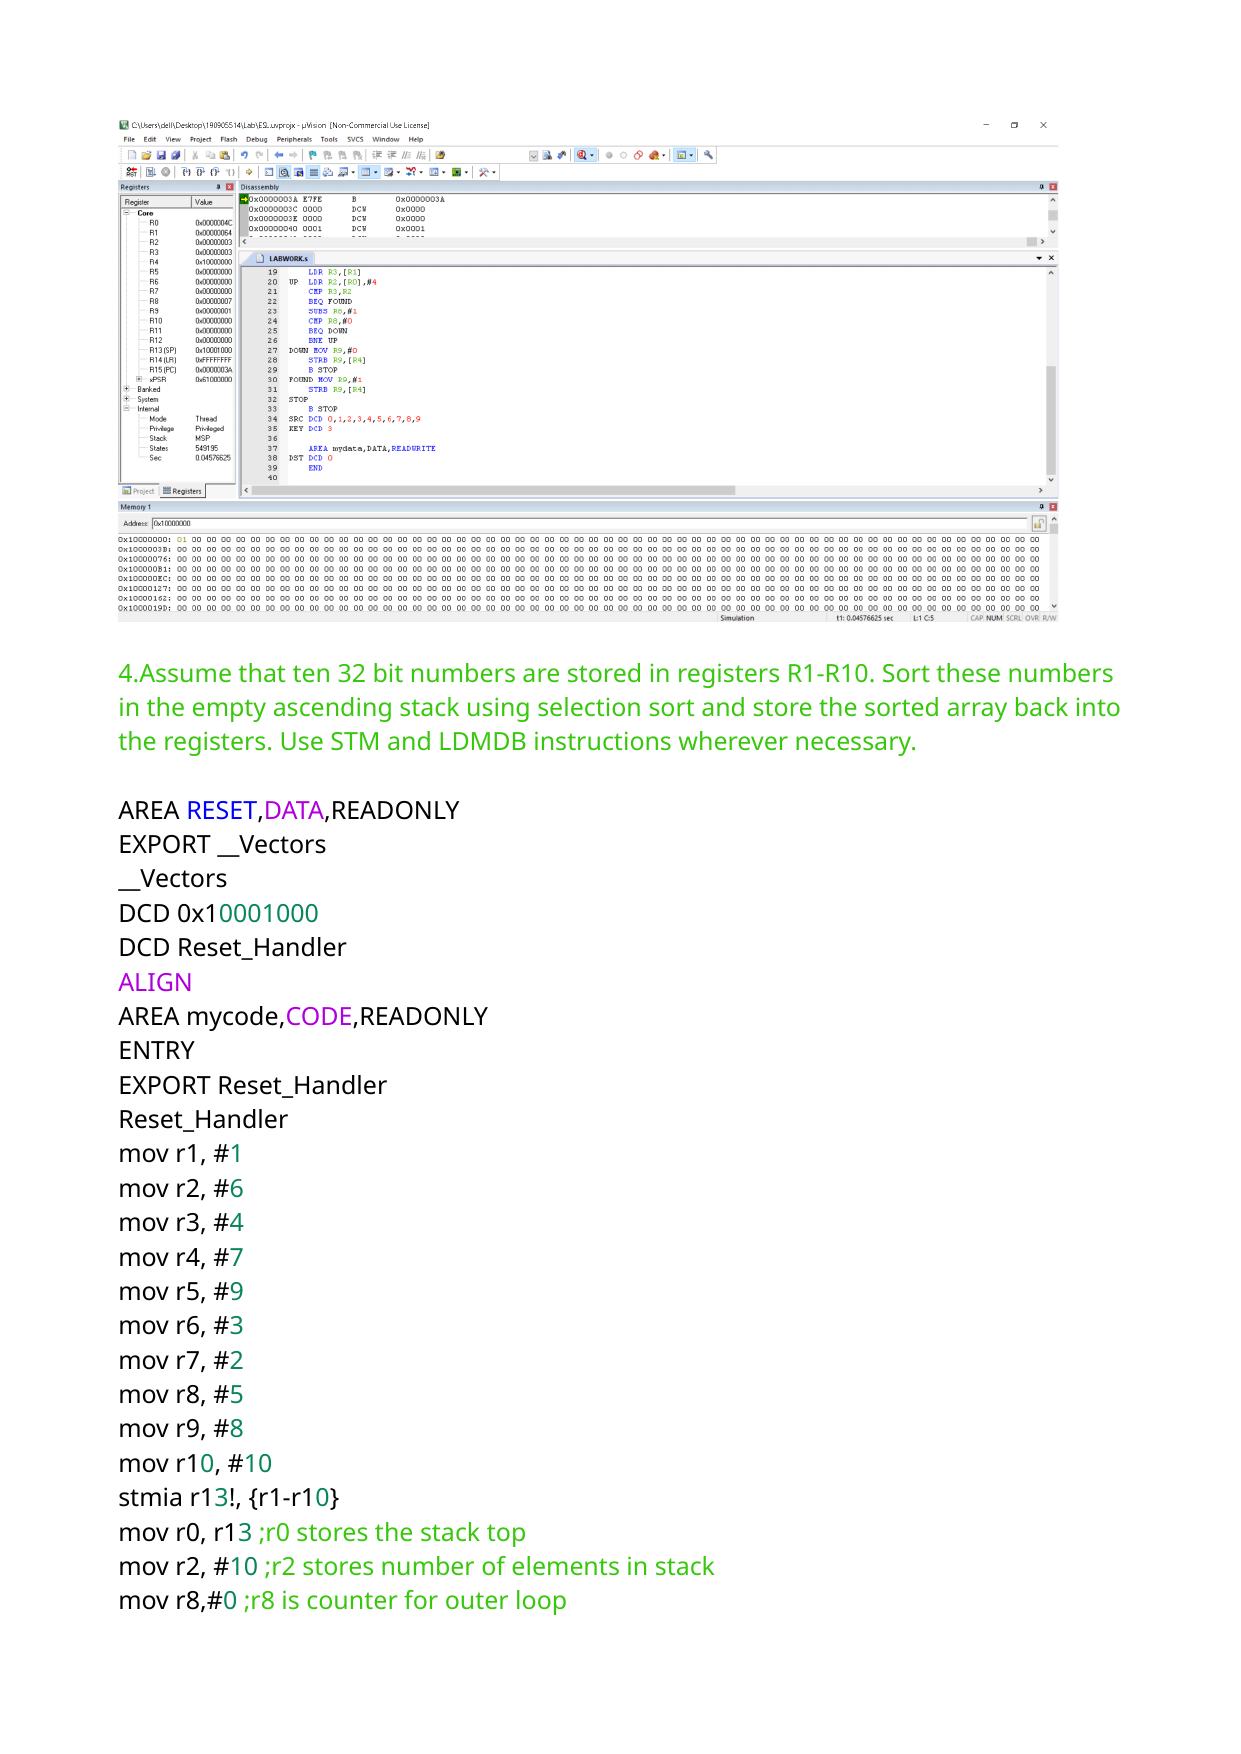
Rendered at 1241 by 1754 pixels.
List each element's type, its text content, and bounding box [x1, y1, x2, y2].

text 4.Assume that ten 32 bit numbers are stored in registers R1-R10. Sort these numbers in the empty ascending stack using selection sort and store the sorted array back into the registers. Use STM and LDMDB instructions wherever necessary. [118, 656, 1122, 758]
text mov r3, #4 [118, 1204, 1122, 1239]
text DCD 0x10001000 [118, 895, 1122, 929]
text mov r2, #10 ;r2 stores number of elements in stack [118, 1548, 1122, 1583]
text EXPORT __Vectors [118, 826, 1122, 861]
text ALIGN [118, 964, 1122, 998]
text mov r9, #8 [118, 1411, 1122, 1445]
text stmia r13!, {r1-r10} [118, 1479, 1122, 1514]
text Reset_Handler [118, 1101, 1122, 1136]
text AREA RESET,DATA,READONLY [118, 792, 1122, 826]
text mov r8,#0 ;r8 is counter for outer loop [118, 1583, 1122, 1617]
text mov r5, #9 [118, 1273, 1122, 1308]
text mov r6, #3 [118, 1308, 1122, 1342]
text ENTRY [118, 1033, 1122, 1067]
picture [118, 118, 1059, 622]
text mov r4, #7 [118, 1239, 1122, 1273]
text DCD Reset_Handler [118, 929, 1122, 964]
text mov r7, #2 [118, 1342, 1122, 1376]
text mov r2, #6 [118, 1170, 1122, 1204]
text mov r10, #10 [118, 1445, 1122, 1479]
text __Vectors [118, 861, 1122, 895]
text EXPORT Reset_Handler [118, 1067, 1122, 1101]
text mov r1, #1 [118, 1136, 1122, 1170]
text AREA mycode,CODE,READONLY [118, 998, 1122, 1033]
text mov r8, #5 [118, 1376, 1122, 1411]
text mov r0, r13 ;r0 stores the stack top [118, 1514, 1122, 1548]
